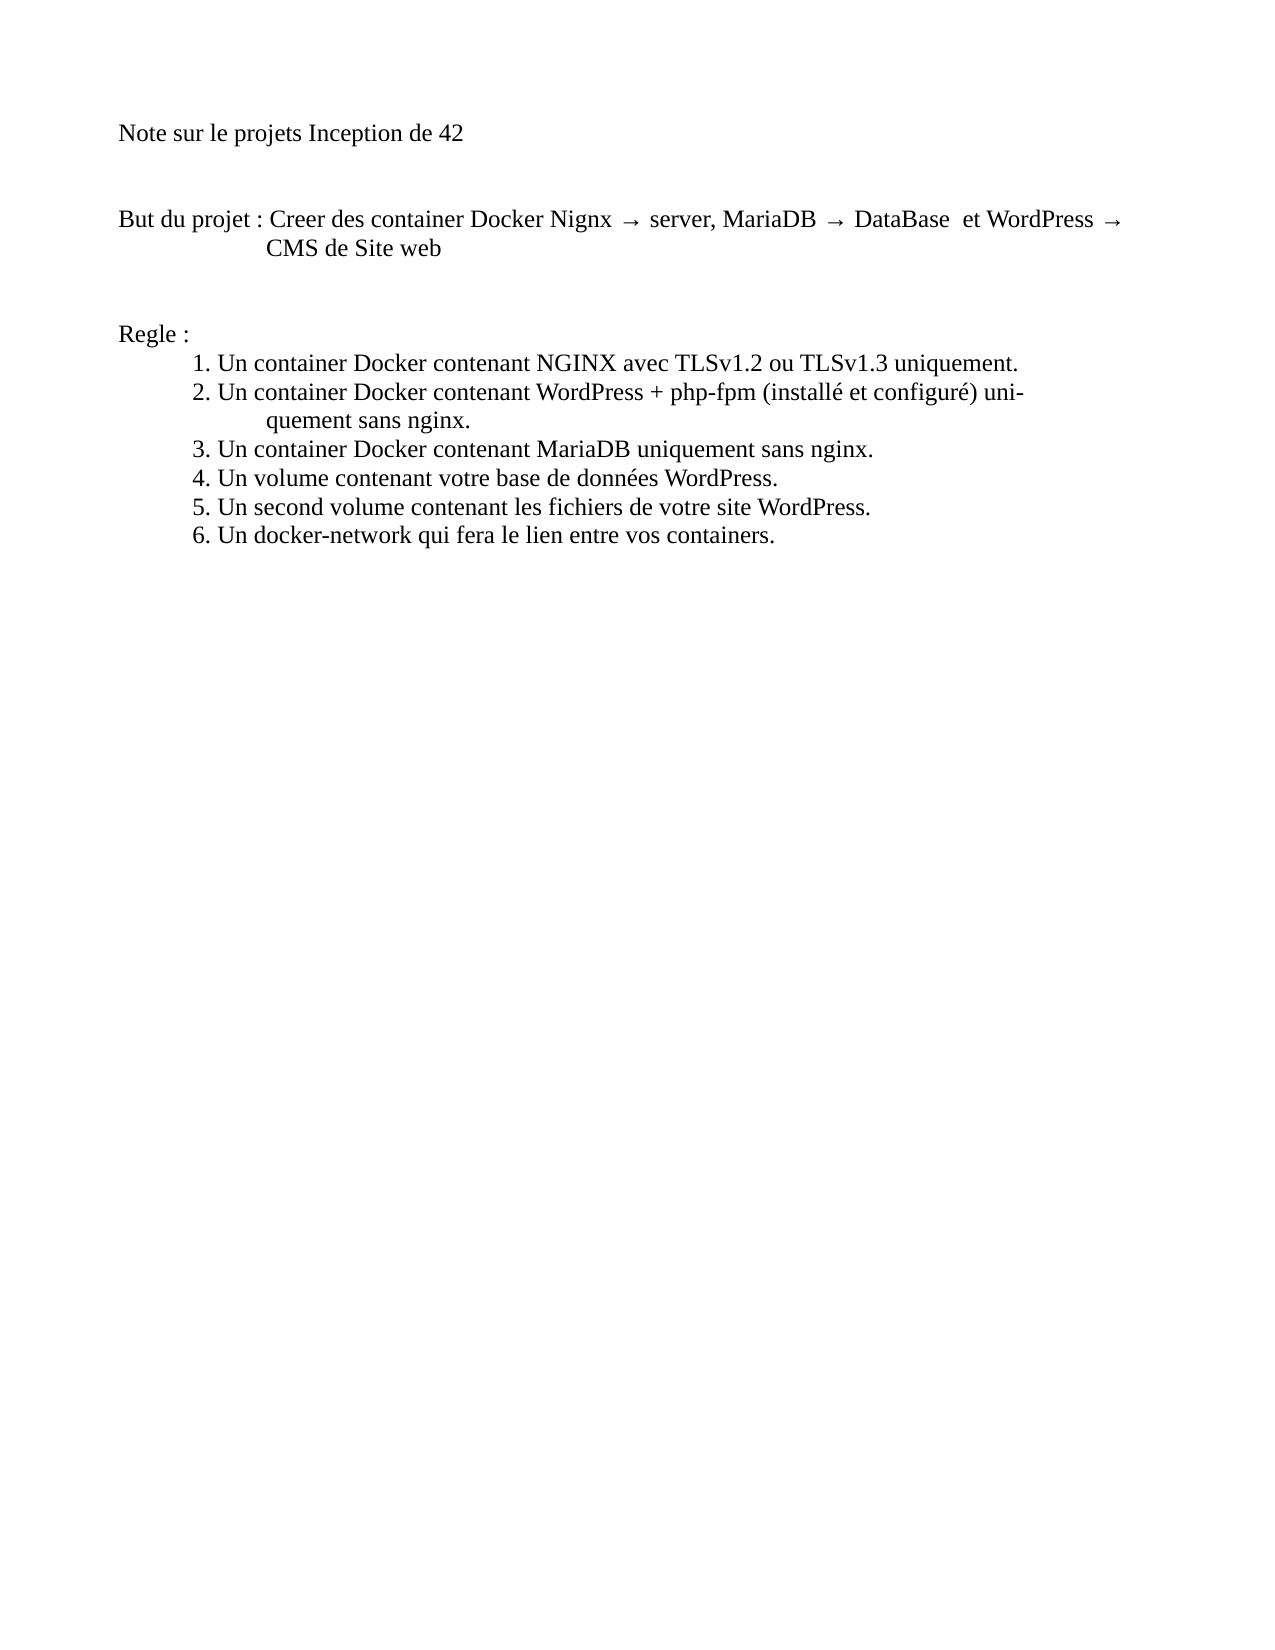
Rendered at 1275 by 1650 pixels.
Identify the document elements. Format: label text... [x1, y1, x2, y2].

text 5. Un second volume contenant les fichiers de votre site WordPress. [118, 492, 1157, 521]
text 4. Un volume contenant votre base de données WordPress. [118, 463, 1157, 492]
text But du projet : Creer des container Docker Nignx → server, MariaDB → DataBase et WordPress → CMS de Site web [118, 204, 1157, 262]
text 1. Un container Docker contenant NGINX avec TLSv1.2 ou TLSv1.3 uniquement. [118, 348, 1157, 377]
text 6. Un docker-network qui fera le lien entre vos containers. [118, 521, 1157, 549]
text Regle : [118, 319, 1157, 348]
text Note sur le projets Inception de 42 [118, 118, 1157, 147]
text 2. Un container Docker contenant WordPress + php-fpm (installé et configuré) uni- quement sans nginx. [118, 377, 1157, 434]
text 3. Un container Docker contenant MariaDB uniquement sans nginx. [118, 434, 1157, 463]
